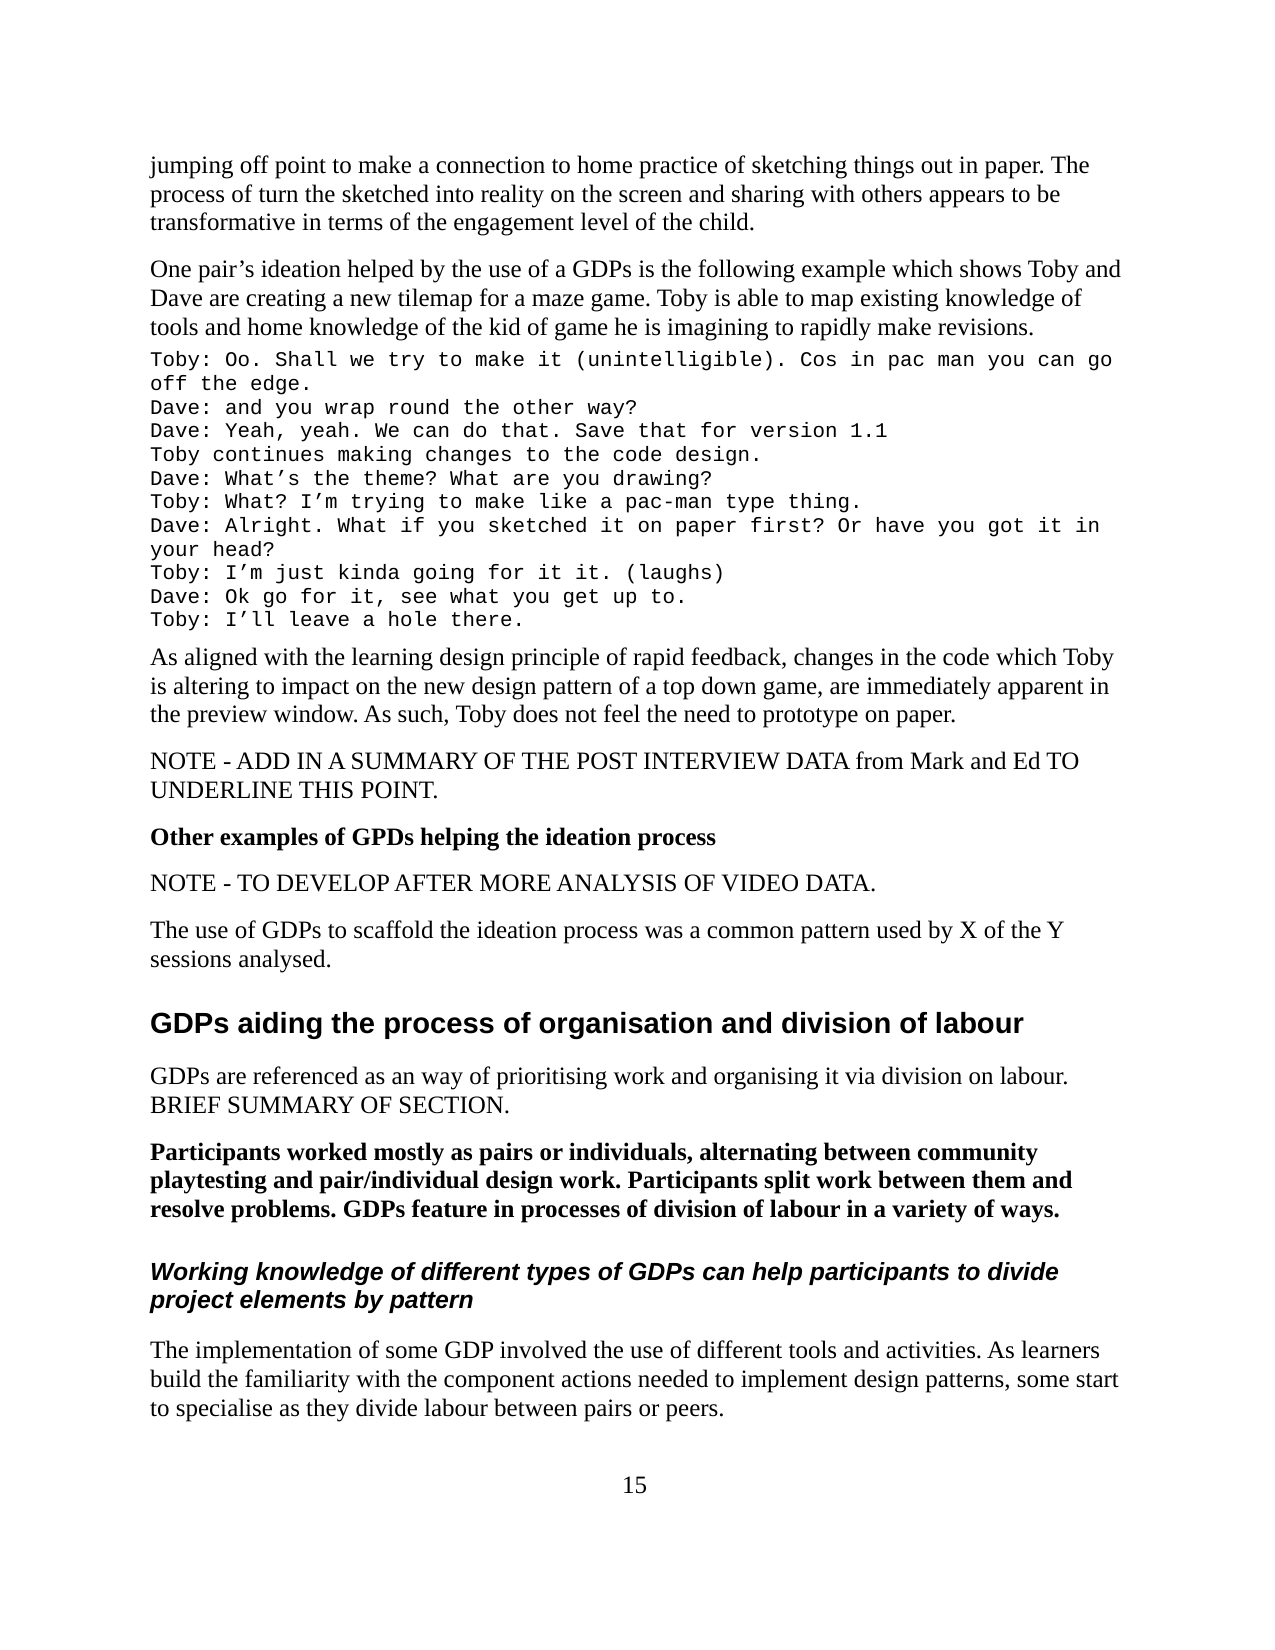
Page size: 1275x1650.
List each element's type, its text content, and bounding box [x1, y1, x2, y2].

text Toby: What? I’m trying to make like a pac-man type thing. [150, 491, 1125, 515]
text Participants worked mostly as pairs or individuals, alternating between community playtesting and pair/individual design work. Participants split work between them and resolve problems. GDPs feature in processes of division of labour in a variety of ways. [150, 1137, 1125, 1223]
text The implementation of some GDP involved the use of different tools and activities. As learners build the familiarity with the component actions needed to implement design patterns, some start to specialise as they divide labour between pairs or peers. [150, 1336, 1125, 1422]
text The use of GDPs to scaffold the ideation process was a common pattern used by X of the Y sessions analysed. [150, 915, 1125, 972]
text Other examples of GPDs helping the ideation process [150, 822, 1125, 850]
text NOTE - ADD IN A SUMMARY OF THE POST INTERVIEW DATA from Mark and Ed TO UNDERLINE THIS POINT. [150, 746, 1125, 804]
text Toby: Oo. Shall we try to make it (unintelligible). Cos in pac man you can go off the edge. [150, 349, 1125, 397]
text Toby: I’ll leave a hole there. [150, 609, 1125, 633]
text Dave: Alright. What if you sketched it on paper first? Or have you got it in your head? [150, 515, 1125, 562]
text GDPs are referenced as an way of prioritising work and organising it via division on labour. BRIEF SUMMARY OF SECTION. [150, 1061, 1125, 1119]
text Toby continues making changes to the code design. [150, 444, 1125, 468]
text As aligned with the learning design principle of rapid feedback, changes in the code which Toby is altering to impact on the new design pattern of a top down game, are immediately apparent in the preview window. As such, Toby does not feel the need to prototype on paper. [150, 642, 1125, 728]
text Dave: What’s the theme? What are you drawing? [150, 468, 1125, 491]
text Toby: I’m just kinda going for it it. (laughs) [150, 562, 1125, 586]
text Dave: Yeah, yeah. We can do that. Save that for version 1.1 [150, 420, 1125, 444]
text NOTE - TO DEVELOP AFTER MORE ANALYSIS OF VIDEO DATA. [150, 868, 1125, 897]
text Dave: Ok go for it, see what you get up to. [150, 586, 1125, 609]
text jumping off point to make a connection to home practice of sketching things out in paper. The process of turn the sketched into reality on the screen and sharing with others appears to be transformative in terms of the engagement level of the child. [150, 150, 1125, 236]
subtitle Working knowledge of different types of GDPs can help participants to divide project elements by pattern [150, 1257, 1125, 1314]
text One pair’s ideation helped by the use of a GDPs is the following example which shows Toby and Dave are creating a new tilemap for a maze game. Toby is able to map existing knowledge of tools and home knowledge of the kid of game he is imagining to rapidly make revisions. [150, 254, 1125, 340]
subtitle GDPs aiding the process of organisation and division of labour [150, 1006, 1125, 1040]
text Dave: and you wrap round the other way? [150, 397, 1125, 420]
